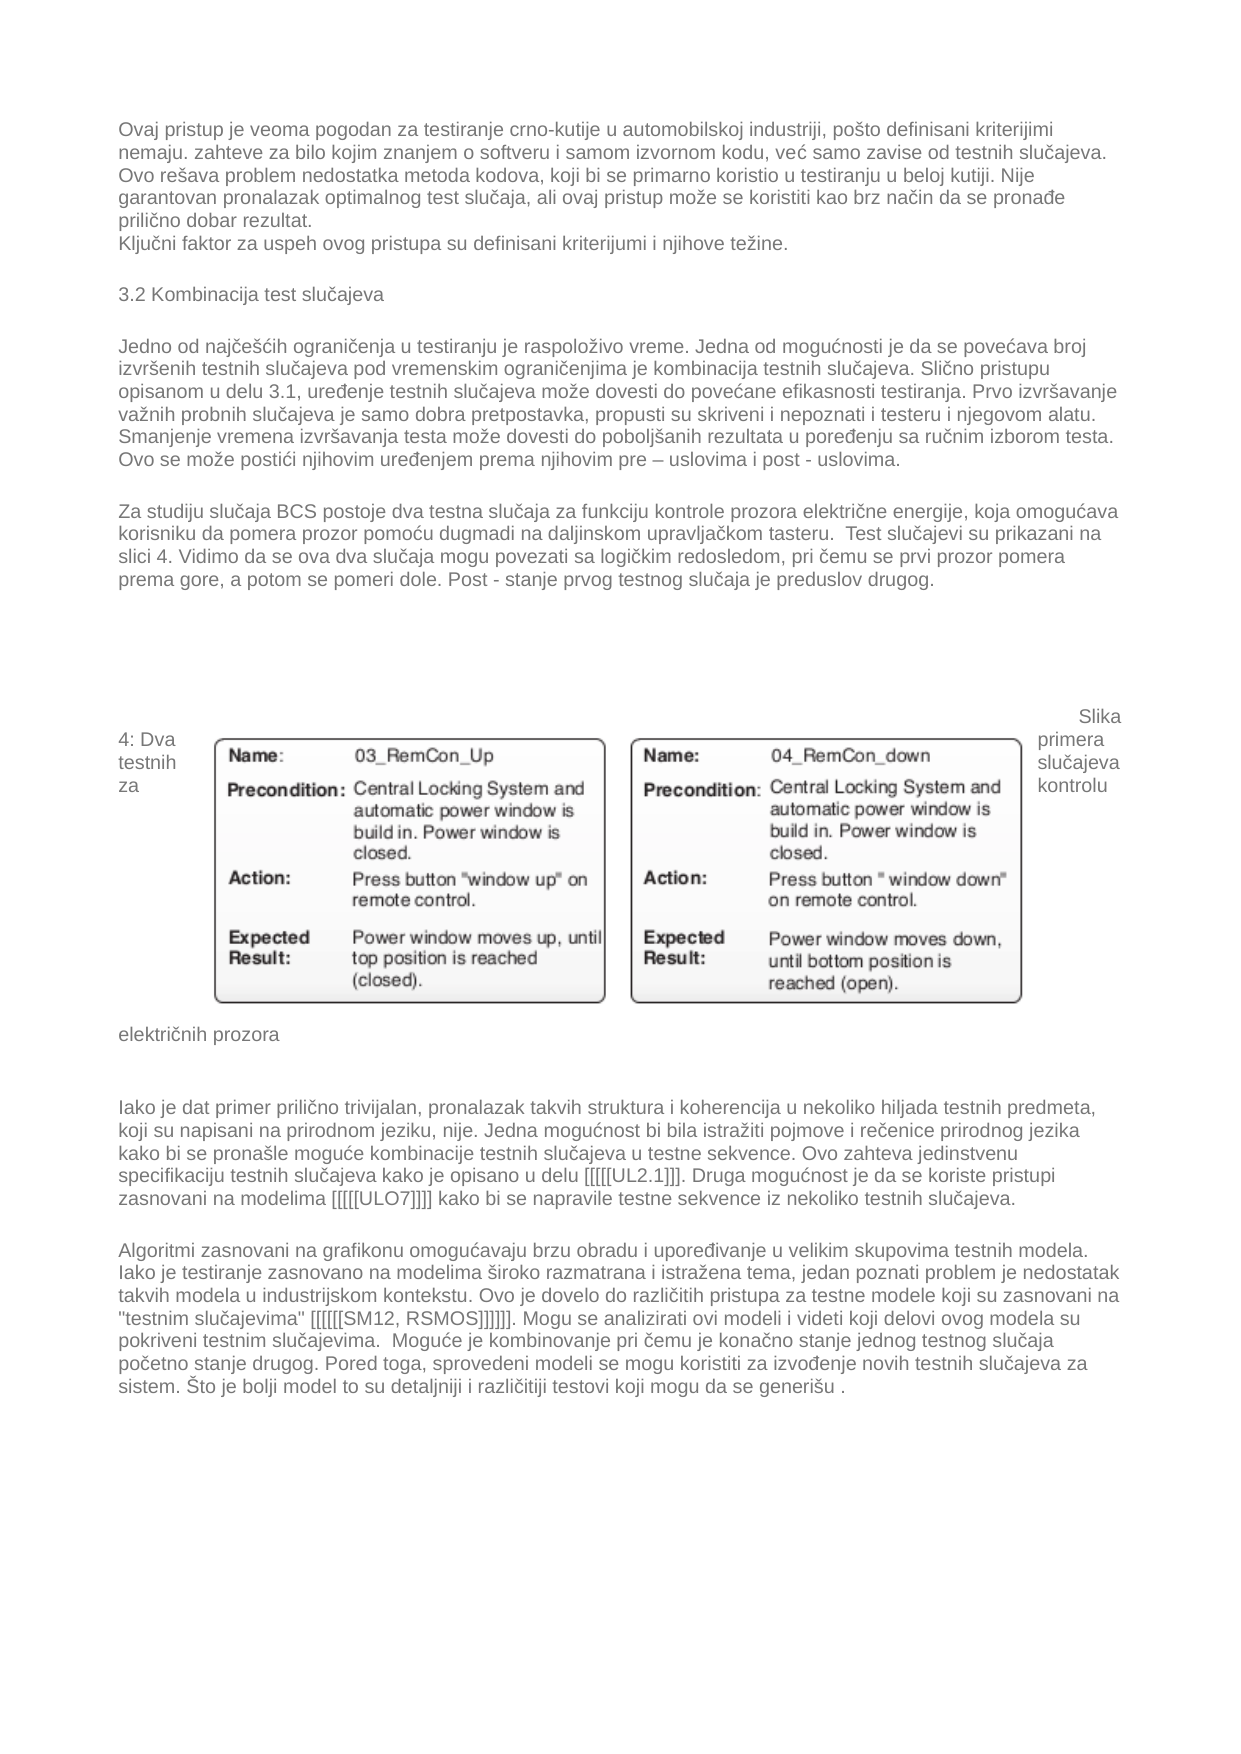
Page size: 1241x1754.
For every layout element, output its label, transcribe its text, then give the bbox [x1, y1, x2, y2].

text Ovaj pristup je veoma pogodan za testiranje crno-kutije u automobilskoj industriji, pošto definisani kriterijimi nemaju. zahteve za bilo kojim znanjem o softveru i samom izvornom kodu, već samo zavise od testnih slučajeva. Ovo rešava problem nedostatka metoda kodova, koji bi se primarno koristio u testiranju u beloj kutiji. Nije garantovan pronalazak optimalnog test slučaja, ali ovaj pristup može se koristiti kao brz način da se pronađe prilično dobar rezultat. Ključni faktor za uspeh ovog pristupa su definisani kriterijumi i njihove težine. [118, 118, 1122, 283]
text Algoritmi zasnovani na grafikonu omogućavaju brzu obradu i upoređivanje u velikim skupovima testnih modela. Iako je testiranje zasnovano na modelima široko razmatrana i istražena tema, jedan poznati problem je nedostatak takvih modela u industrijskom kontekstu. Ovo je dovelo do različitih pristupa za testne modele koji su zasnovani na "testnim slučajevima" [[[[[[SM12, RSMOS]]]]]]. Mogu se analizirati ovi modeli i videti koji delovi ovog modela su pokriveni testnim slučajevima. Moguće je kombinovanje pri čemu je konačno stanje jednog testnog slučaja početno stanje drugog. Pored toga, sprovedeni modeli se mogu koristiti za izvođenje novih testnih slučajeva za sistem. Što je bolji model to su detaljniji i različitiji testovi koji mogu da se generišu . [118, 1238, 1122, 1448]
text Za studiju slučaja BCS postoje dva testna slučaja za funkciju kontrole prozora električne energije, koja omogućava korisniku da pomera prozor pomoću dugmadi na daljinskom upravljačkom tasteru. Test slučajevi su prikazani na slici 4. Vidimo da se ova dva slučaja mogu povezati sa logičkim redosledom, pri čemu se prvi prozor pomera prema gore, a potom se pomeri dole. Post - stanje prvog testnog slučaja je preduslov drugog. bination One of the most common restrictions in testing is the available time. One possibility to ' " " ' increase the number of executable test cases under time restrictions is a comation of test ”cases. Similar to the approach described in Section 3.1, the ordering of test cases can lead increased testing efficiency. Executing important test cases first is only a good guess, " failures are hidden and unknown both [118, 499, 1122, 705]
text 3.2 Kombinacija test slučajeva Jedno od najčešćih ograničenja u testiranju je raspoloživo vreme. Jedna od mogućnosti je da se povećava broj izvršenih testnih slučajeva pod vremenskim ograničenjima je kombinacija testnih slučajeva. Slično pristupu opisanom u delu 3.1, uređenje testnih slučajeva može dovesti do povećane efikasnosti testiranja. Prvo izvršavanje važnih probnih slučajeva je samo dobra pretpostavka, propusti su skriveni i nepoznati i testeru i njegovom alatu. Smanjenje vremena izvršavanja testa može dovesti do poboljšanih rezultata u poređenju sa ručnim izborom testa. Ovo se može postići njihovim uređenjem prema njihovim pre – uslovima i post - uslovima. [118, 283, 1122, 471]
text Slika 4: Dva primera testnih slučajeva za kontrolu električnih prozora [118, 705, 1122, 1074]
text Iako je dat primer prilično trivijalan, pronalazak takvih struktura i koherencija u nekoliko hiljada testnih predmeta, koji su napisani na prirodnom jeziku, nije. Jedna mogućnost bi bila istražiti pojmove i rečenice prirodnog jezika kako bi se pronašle moguće kombinacije testnih slučajeva u testne sekvence. Ovo zahteva jedinstvenu specifikaciju testnih slučajeva kako je opisano u delu [[[[[UL2.1]]]. Druga mogućnost je da se koriste pristupi zasnovani na modelima [[[[[ULO7]]]] kako bi se napravile testne sekvence iz nekoliko testnih slučajeva. [118, 1074, 1122, 1210]
